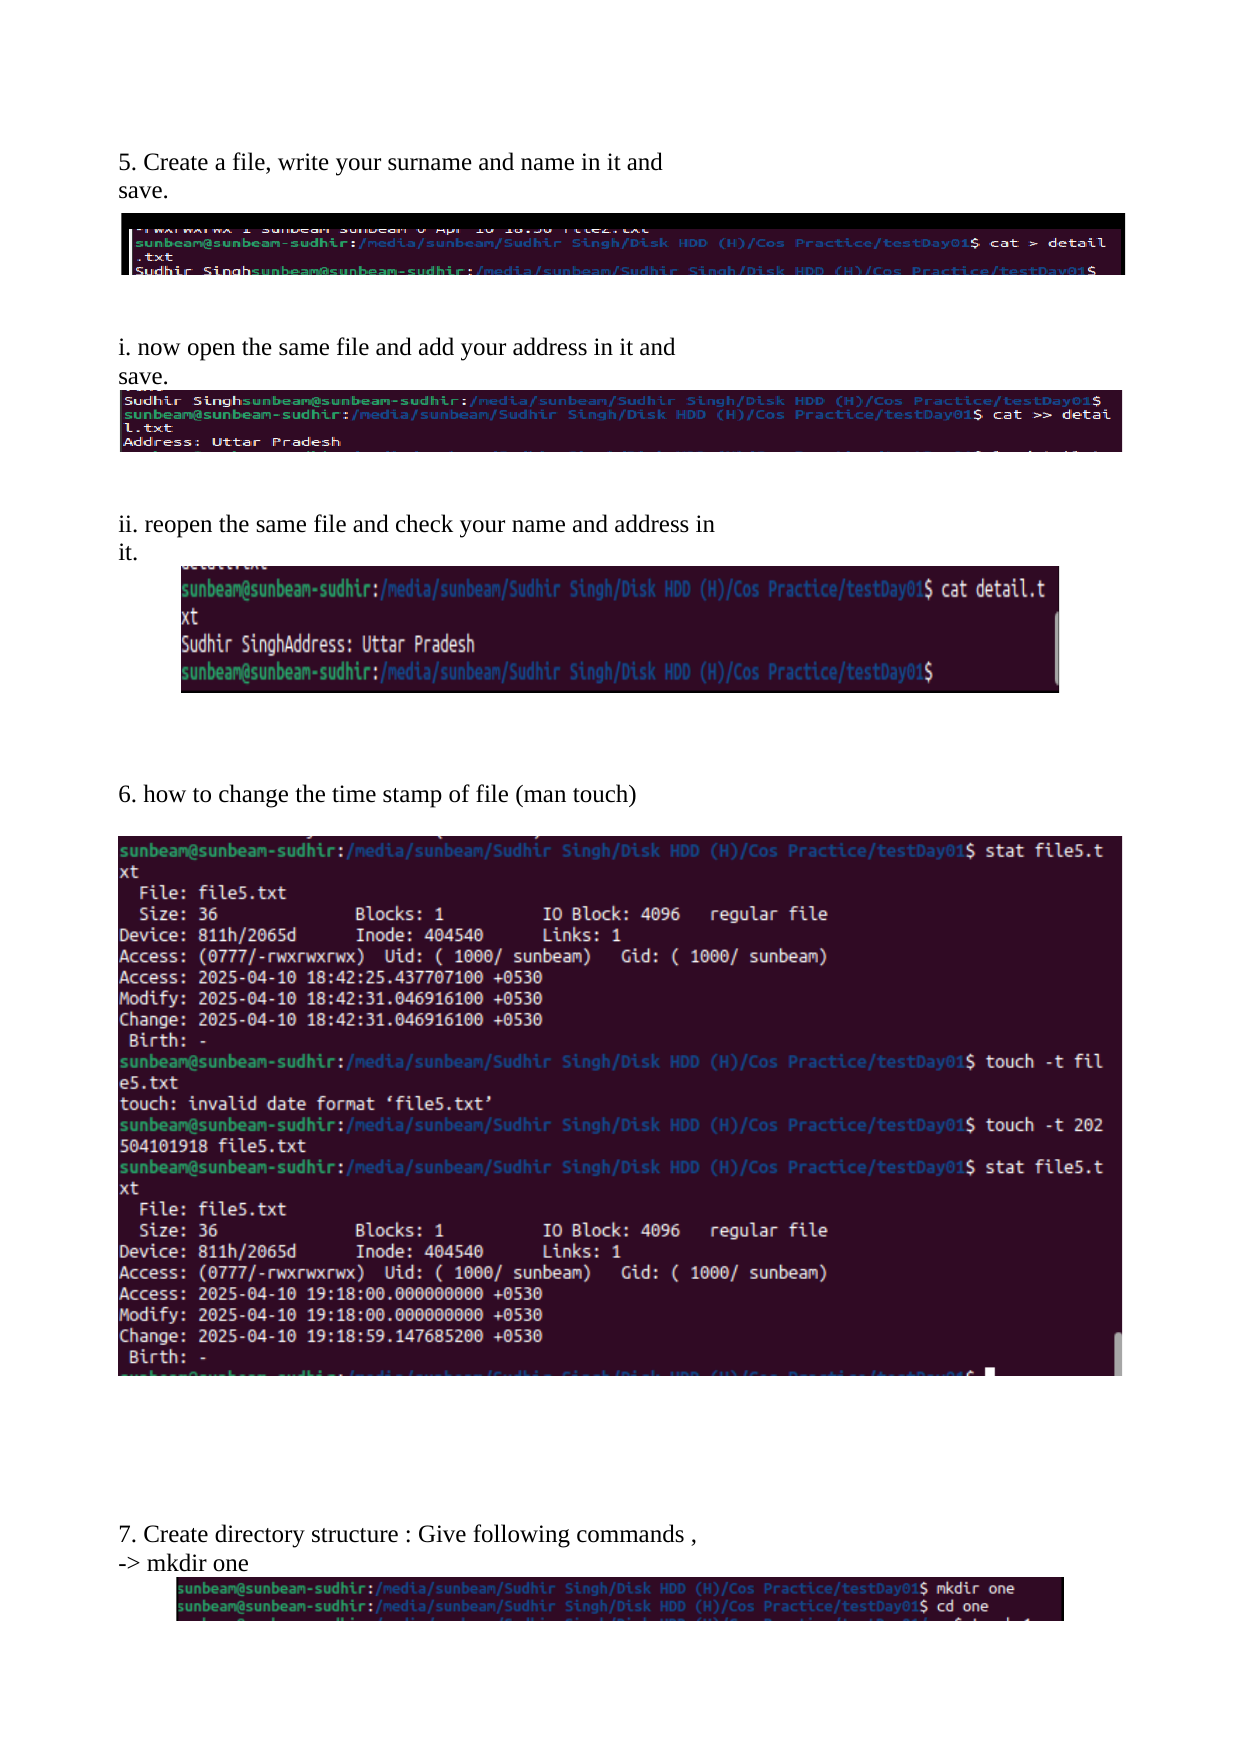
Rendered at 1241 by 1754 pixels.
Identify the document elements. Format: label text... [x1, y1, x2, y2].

text save. [118, 361, 1122, 390]
picture [176, 1577, 1064, 1621]
picture [181, 566, 1060, 693]
text save. [118, 176, 1122, 204]
picture [118, 836, 1123, 1376]
text 6. how to change the time stamp of file (man touch) [118, 779, 1122, 808]
text 7. Create directory structure : Give following commands , [118, 1519, 1122, 1548]
text it. [118, 537, 1122, 566]
text -> mkdir one [118, 1548, 1122, 1577]
text i. now open the same file and add your address in it and [118, 332, 1122, 361]
picture [121, 213, 1126, 275]
text ii. reopen the same file and check your name and address in [118, 509, 1122, 537]
text 5. Create a file, write your surname and name in it and [118, 147, 1122, 176]
picture [118, 390, 1123, 452]
